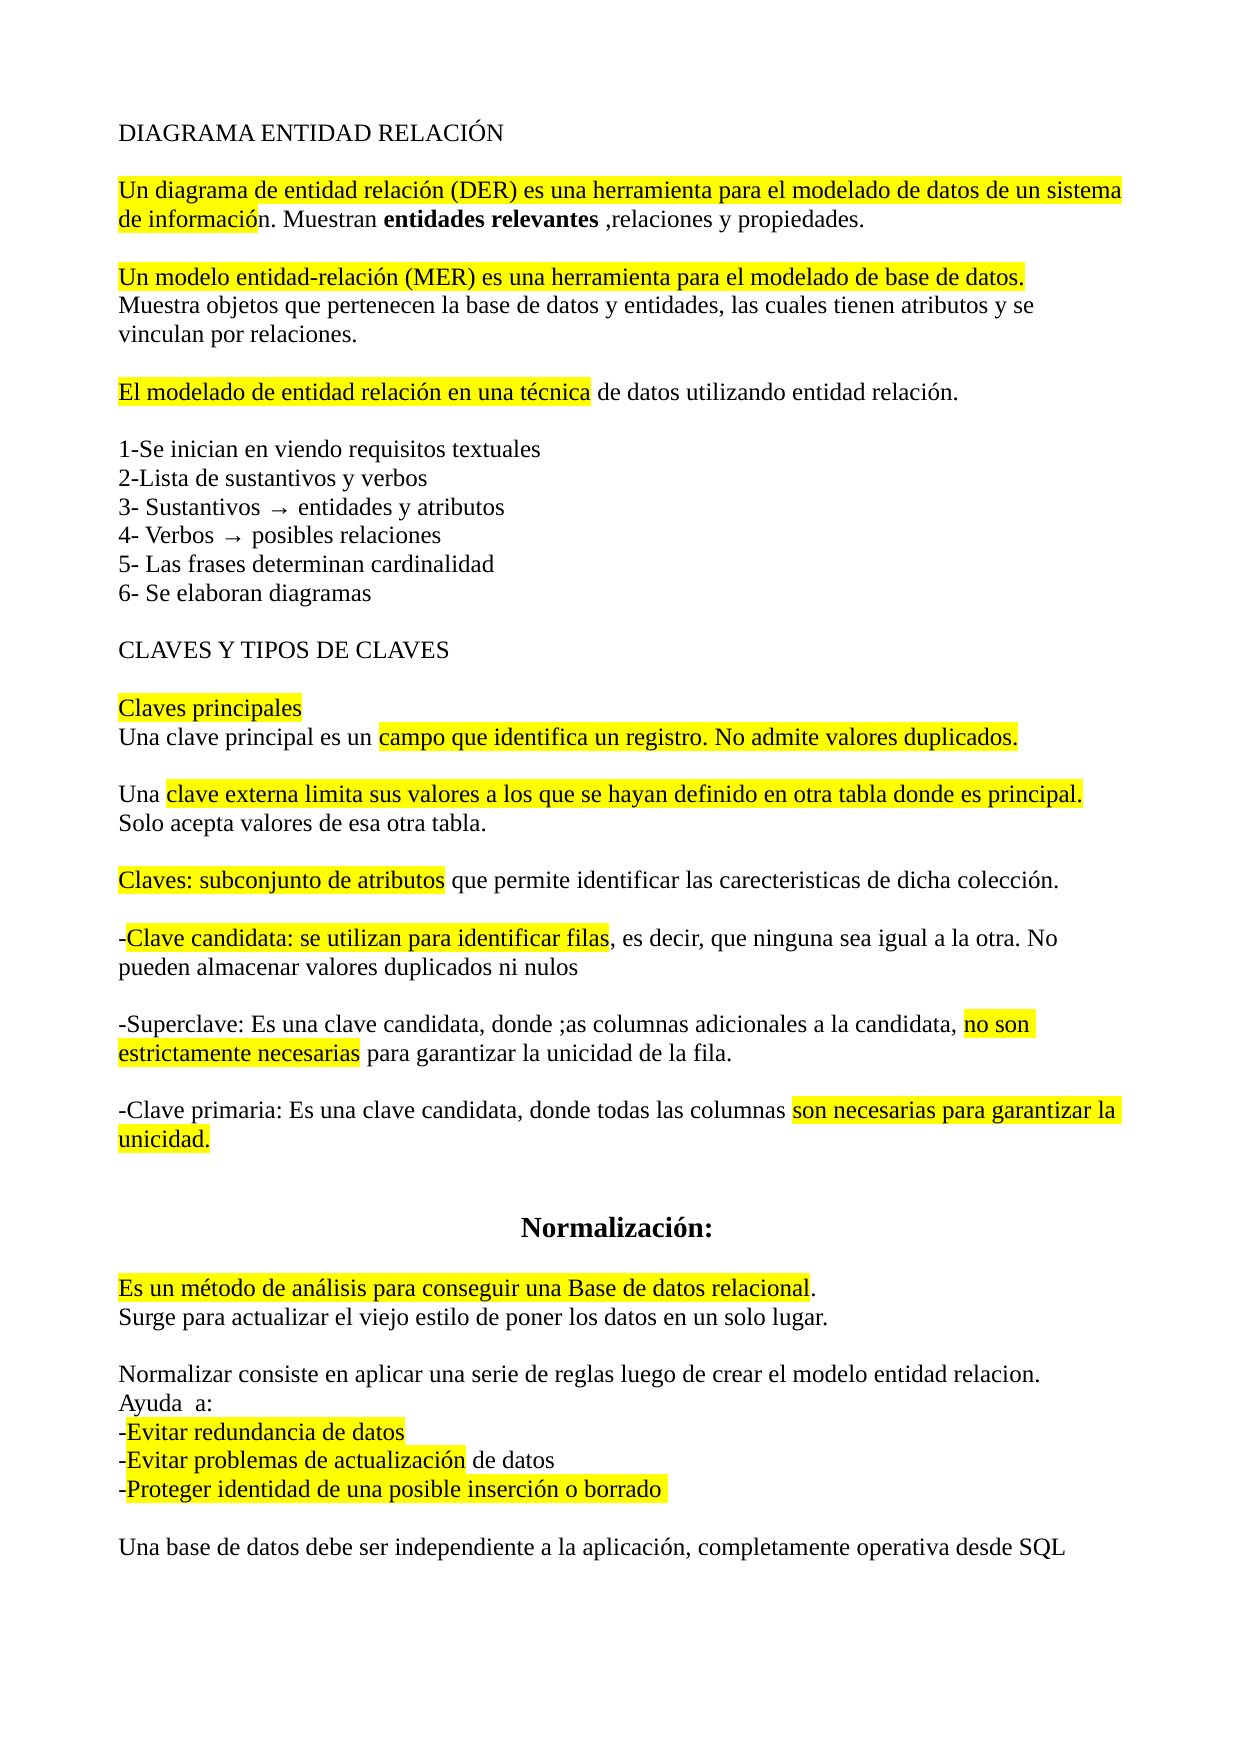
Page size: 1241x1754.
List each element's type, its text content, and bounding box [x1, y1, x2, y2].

text Normalización: [118, 1211, 1122, 1244]
text Una base de datos debe ser independiente a la aplicación, completamente operativa desde SQL [118, 1532, 1122, 1560]
text Es un método de análisis para conseguir una Base de datos relacional. [118, 1273, 1122, 1302]
text 4- Verbos → posibles relaciones [118, 521, 1122, 549]
text Surge para actualizar el viejo estilo de poner los datos en un solo lugar. [118, 1302, 1122, 1330]
text -Proteger identidad de una posible inserción o borrado [118, 1474, 1122, 1503]
text Una clave externa limita sus valores a los que se hayan definido en otra tabla donde es principal. Solo acepta valores de esa otra tabla. [118, 779, 1122, 837]
text Ayuda a: [118, 1388, 1122, 1417]
text -Clave primaria: Es una clave candidata, donde todas las columnas son necesarias para garantizar la unicidad. [118, 1096, 1122, 1153]
text Muestra objetos que pertenecen la base de datos y entidades, las cuales tienen atributos y se vinculan por relaciones. [118, 291, 1122, 348]
text 6- Se elaboran diagramas [118, 578, 1122, 607]
text -Evitar problemas de actualización de datos [118, 1445, 1122, 1474]
text Normalizar consiste en aplicar una serie de reglas luego de crear el modelo entidad relacion. [118, 1359, 1122, 1388]
text Un diagrama de entidad relación (DER) es una herramienta para el modelado de datos de un sistema de información. Muestran entidades relevantes ,relaciones y propiedades. [118, 176, 1122, 233]
text -Evitar redundancia de datos [118, 1417, 1122, 1445]
text -Clave candidata: se utilizan para identificar filas, es decir, que ninguna sea igual a la otra. No pueden almacenar valores duplicados ni nulos [118, 923, 1122, 981]
text DIAGRAMA ENTIDAD RELACIÓN [118, 118, 1122, 147]
text Claves principales [118, 693, 1122, 722]
text 5- Las frases determinan cardinalidad [118, 549, 1122, 578]
text CLAVES Y TIPOS DE CLAVES [118, 636, 1122, 664]
text Claves: subconjunto de atributos que permite identificar las carecteristicas de dicha colección. [118, 866, 1122, 894]
text El modelado de entidad relación en una técnica de datos utilizando entidad relación. [118, 377, 1122, 406]
text 2-Lista de sustantivos y verbos [118, 463, 1122, 492]
text Una clave principal es un campo que identifica un registro. No admite valores duplicados. [118, 722, 1122, 751]
text Un modelo entidad-relación (MER) es una herramienta para el modelado de base de datos. [118, 262, 1122, 291]
text 1-Se inician en viendo requisitos textuales [118, 434, 1122, 463]
text 3- Sustantivos → entidades y atributos [118, 492, 1122, 521]
text -Superclave: Es una clave candidata, donde ;as columnas adicionales a la candidata, no son estrictamente necesarias para garantizar la unicidad de la fila. [118, 1009, 1122, 1067]
